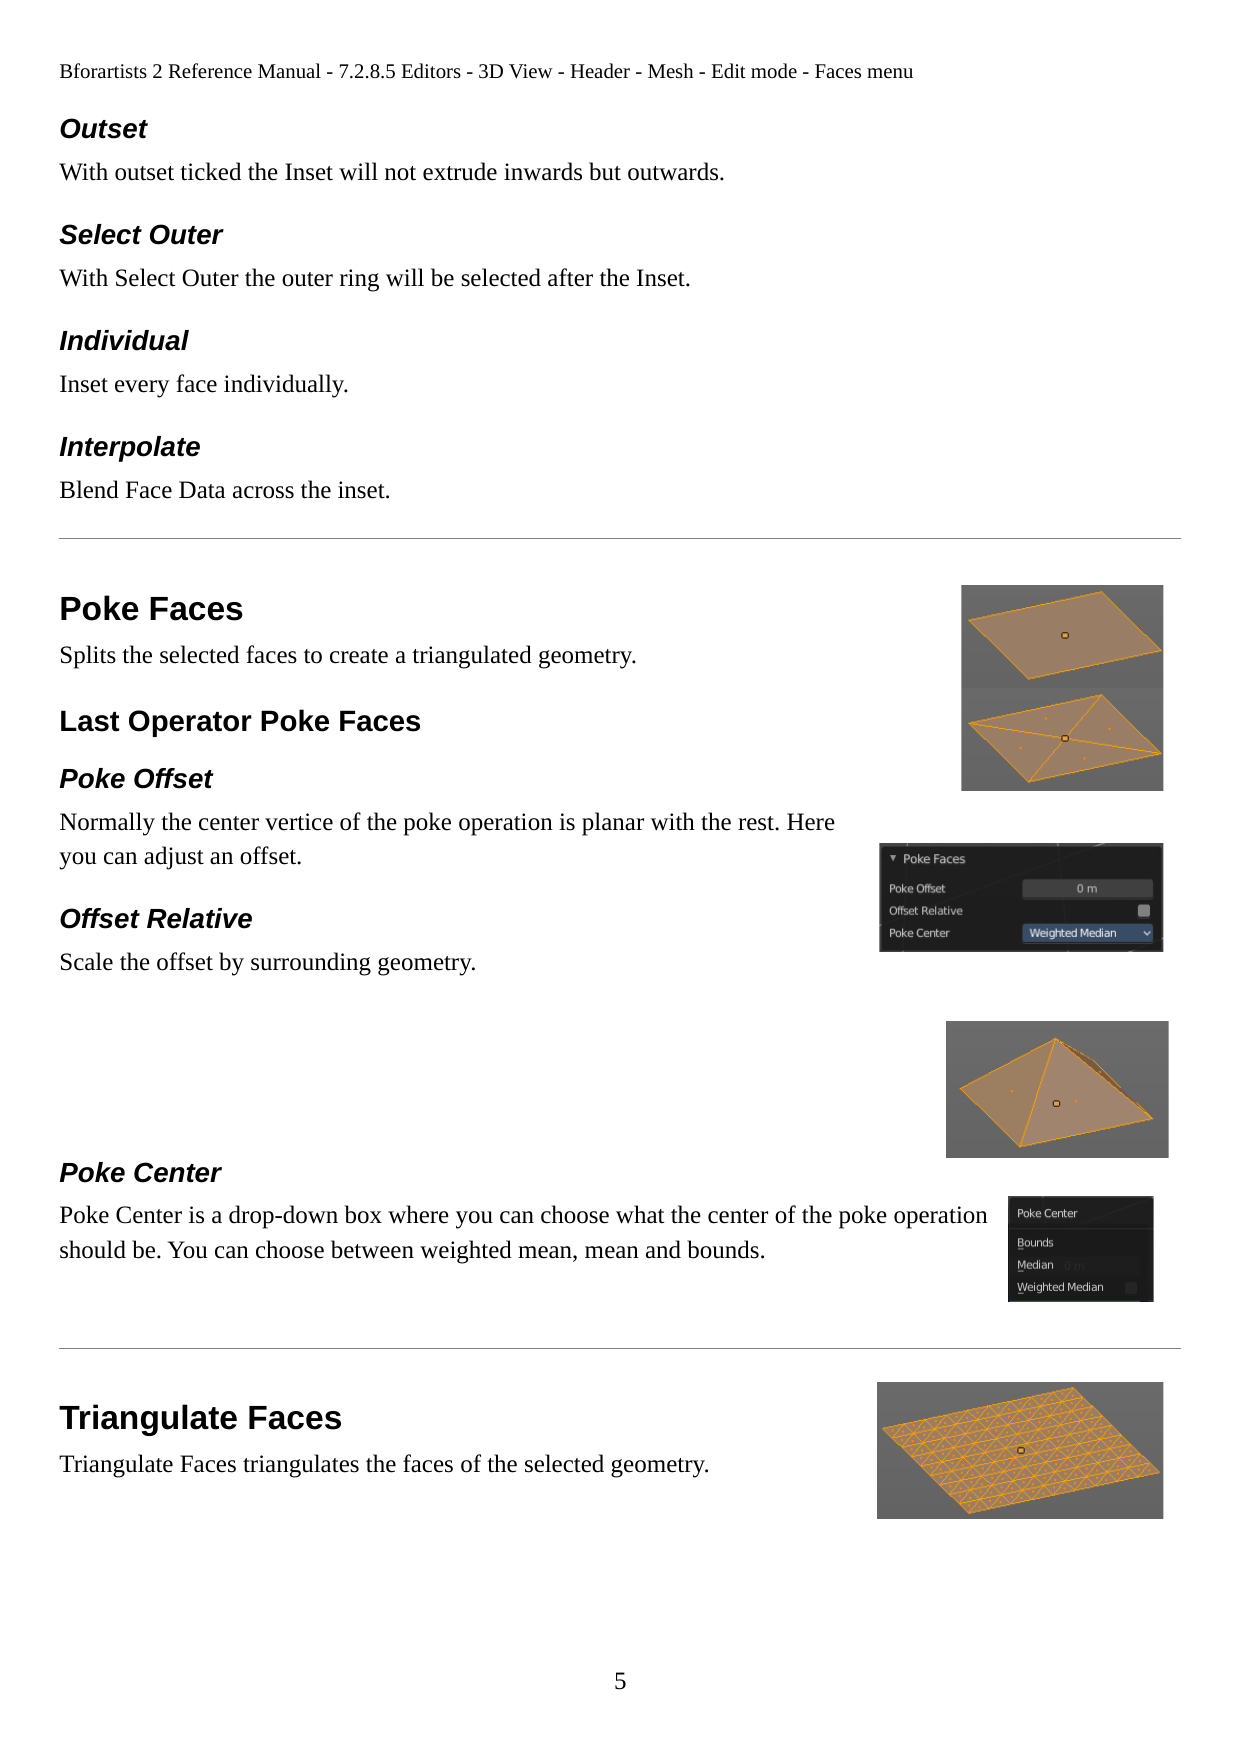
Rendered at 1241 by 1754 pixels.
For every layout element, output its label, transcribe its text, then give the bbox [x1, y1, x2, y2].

text Splits the selected faces to create a triangulated geometry. [59, 640, 961, 669]
subtitle [1164, 903, 1181, 935]
text Scale the offset by surrounding geometry. [59, 947, 1181, 976]
subtitle Poke Center [59, 1156, 1181, 1188]
text Poke Center is a drop-down box where you can choose what the center of the poke operation should be. You can choose between weighted mean, mean and bounds. [59, 1200, 1008, 1263]
text With Select Outer the outer ring will be selected after the Inset. [59, 263, 1181, 292]
text Triangulate Faces triangulates the faces of the selected geometry. [59, 1449, 877, 1478]
subtitle Select Outer [59, 218, 1181, 250]
subtitle Interpolate [59, 430, 1181, 462]
picture [879, 843, 1164, 952]
subtitle Triangulate Faces [59, 1398, 877, 1437]
text Inset every face individually. [59, 369, 1181, 398]
subtitle Poke Faces [59, 589, 961, 627]
subtitle Outset [59, 113, 1181, 144]
subtitle Last Operator Poke Faces [59, 704, 961, 737]
picture [1008, 1196, 1154, 1302]
subtitle [1164, 589, 1181, 627]
picture [961, 585, 1164, 791]
text Blend Face Data across the inset. [59, 475, 1181, 503]
subtitle [1164, 1398, 1181, 1437]
subtitle [1164, 704, 1181, 737]
subtitle Individual [59, 324, 1181, 356]
text With outset ticked the Inset will not extrude inwards but outwards. [59, 157, 1181, 186]
text Normally the center vertice of the poke operation is planar with the rest. Here you can adjust an offset. [59, 807, 1181, 870]
picture [877, 1382, 1164, 1519]
subtitle Offset Relative [59, 903, 879, 935]
picture [946, 1021, 1169, 1158]
subtitle Poke Offset [59, 762, 1181, 794]
